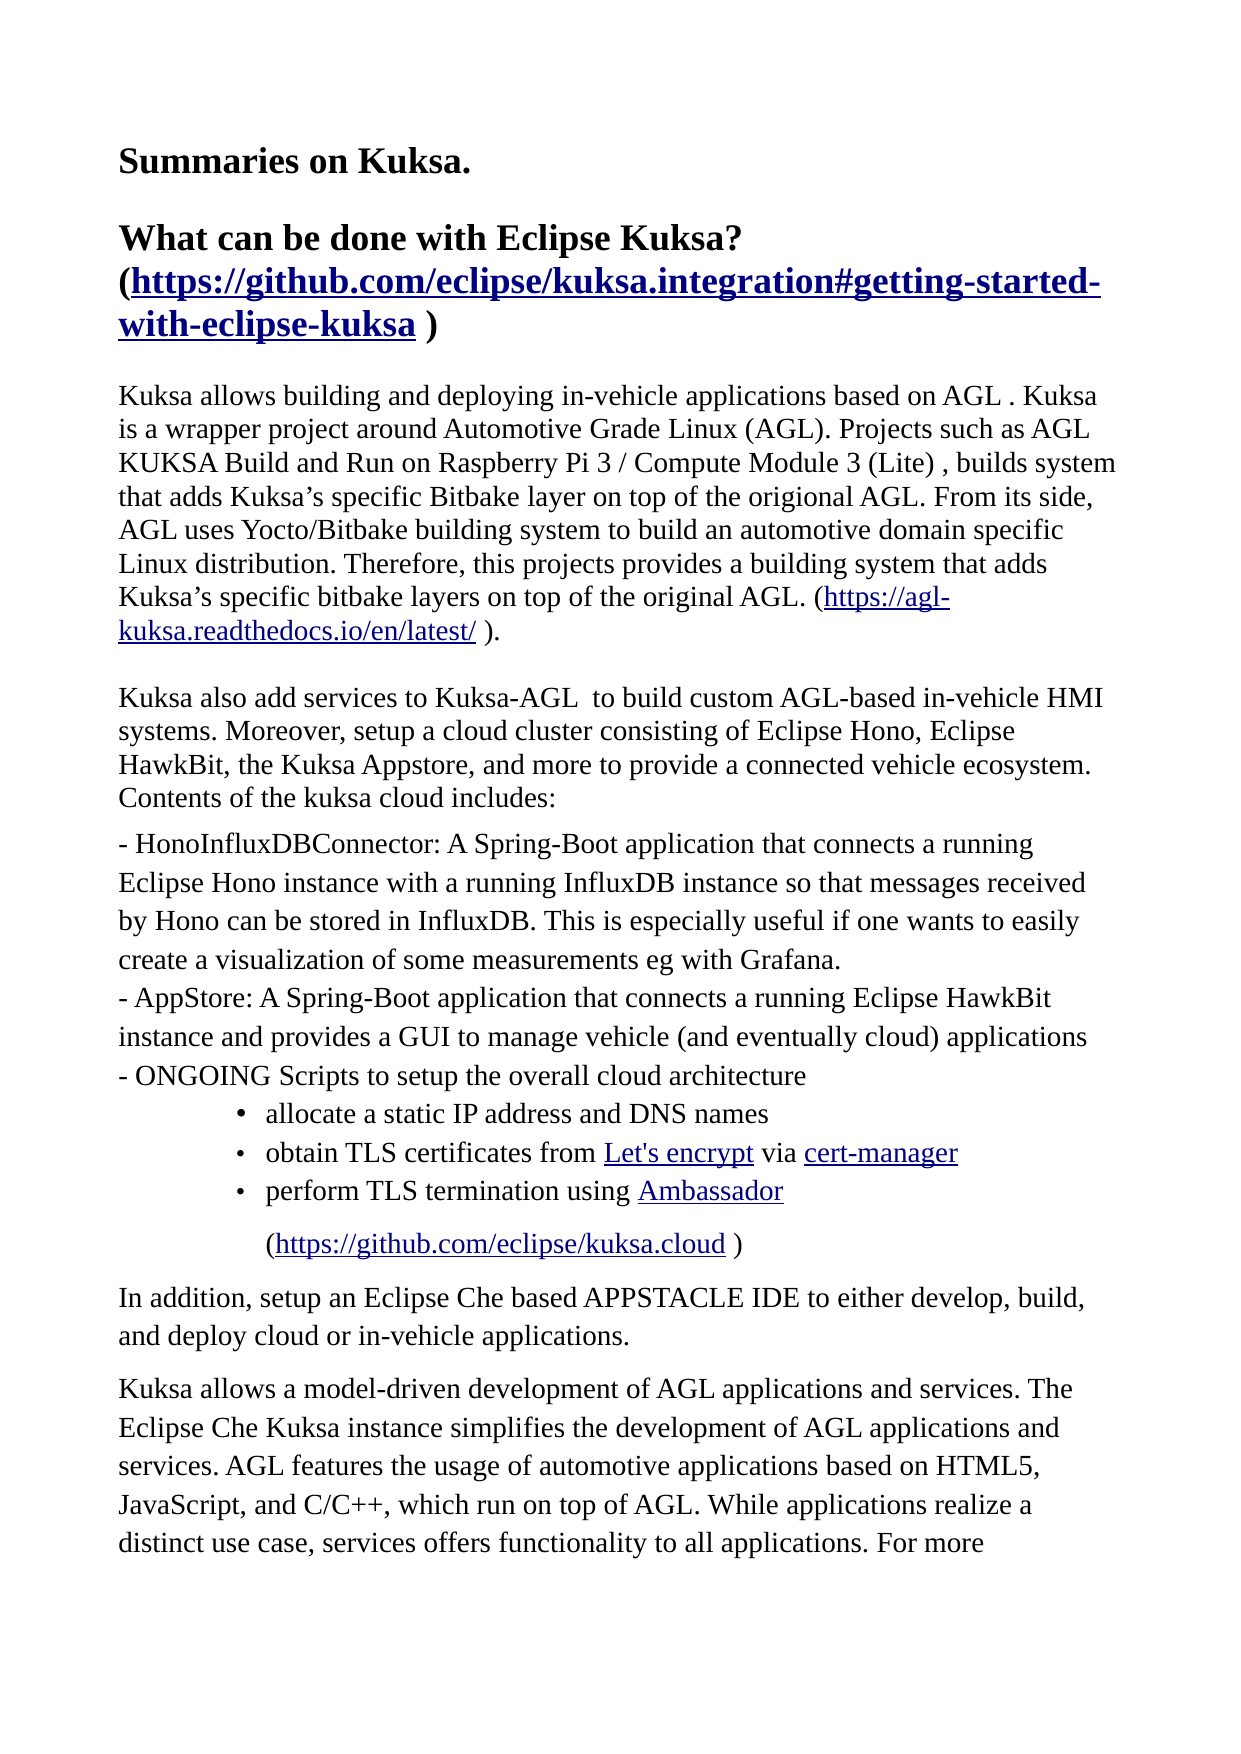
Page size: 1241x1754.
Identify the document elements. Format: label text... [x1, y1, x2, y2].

list obtain TLS certificates from Let's encrypt via cert-manager [236, 1135, 1122, 1168]
subtitle What can be done with Eclipse Kuksa? (https://github.com/eclipse/kuksa.integration#getting-started-with-eclipse-kuksa ) [118, 215, 1122, 345]
list (https://github.com/eclipse/kuksa.cloud ) [236, 1227, 1122, 1260]
text - HonoInfluxDBConnector: A Spring-Boot application that connects a running Eclipse Hono instance with a running InfluxDB instance so that messages received by Hono can be stored in InfluxDB. This is especially useful if one wants to easily create a visualization of some measurements eg with Grafana. [118, 826, 1122, 976]
text Kuksa allows a model-driven development of AGL applications and services. The Eclipse Che Kuksa instance simplifies the development of AGL applications and services. AGL features the usage of automotive applications based on HTML5, JavaScript, and C/C++, which run on top of AGL. While applications realize a distinct use case, services offers functionality to all applications. For more [118, 1371, 1122, 1559]
subtitle Kuksa allows building and deploying in-vehicle applications based on AGL . Kuksa is a wrapper project around Automotive Grade Linux (AGL). Projects such as AGL KUKSA Build and Run on Raspberry Pi 3 / Compute Module 3 (Lite) , builds system that adds Kuksa’s specific Bitbake layer on top of the origional AGL. From its side, AGL uses Yocto/Bitbake building system to build an automotive domain specific Linux distribution. Therefore, this projects provides a building system that adds Kuksa’s specific bitbake layers on top of the original AGL. (https://agl-kuksa.readthedocs.io/en/latest/ ). [118, 378, 1122, 646]
text - AppStore: A Spring-Boot application that connects a running Eclipse HawkBit instance and provides a GUI to manage vehicle (and eventually cloud) applications [118, 981, 1122, 1053]
subtitle Summaries on Kuksa. [118, 139, 1122, 182]
list perform TLS termination using Ambassador [236, 1173, 1122, 1207]
subtitle Kuksa also add services to Kuksa-AGL to build custom AGL-based in-vehicle HMI systems. Moreover, setup a cloud cluster consisting of Eclipse Hono, Eclipse HawkBit, the Kuksa Appstore, and more to provide a connected vehicle ecosystem. Contents of the kuksa cloud includes: [118, 680, 1122, 814]
text - ONGOING Scripts to setup the overall cloud architecture [118, 1058, 1122, 1091]
list allocate a static IP address and DNS names [236, 1096, 1122, 1130]
text In addition, setup an Eclipse Che based APPSTACLE IDE to either develop, build, and deploy cloud or in-vehicle applications. [118, 1280, 1122, 1352]
